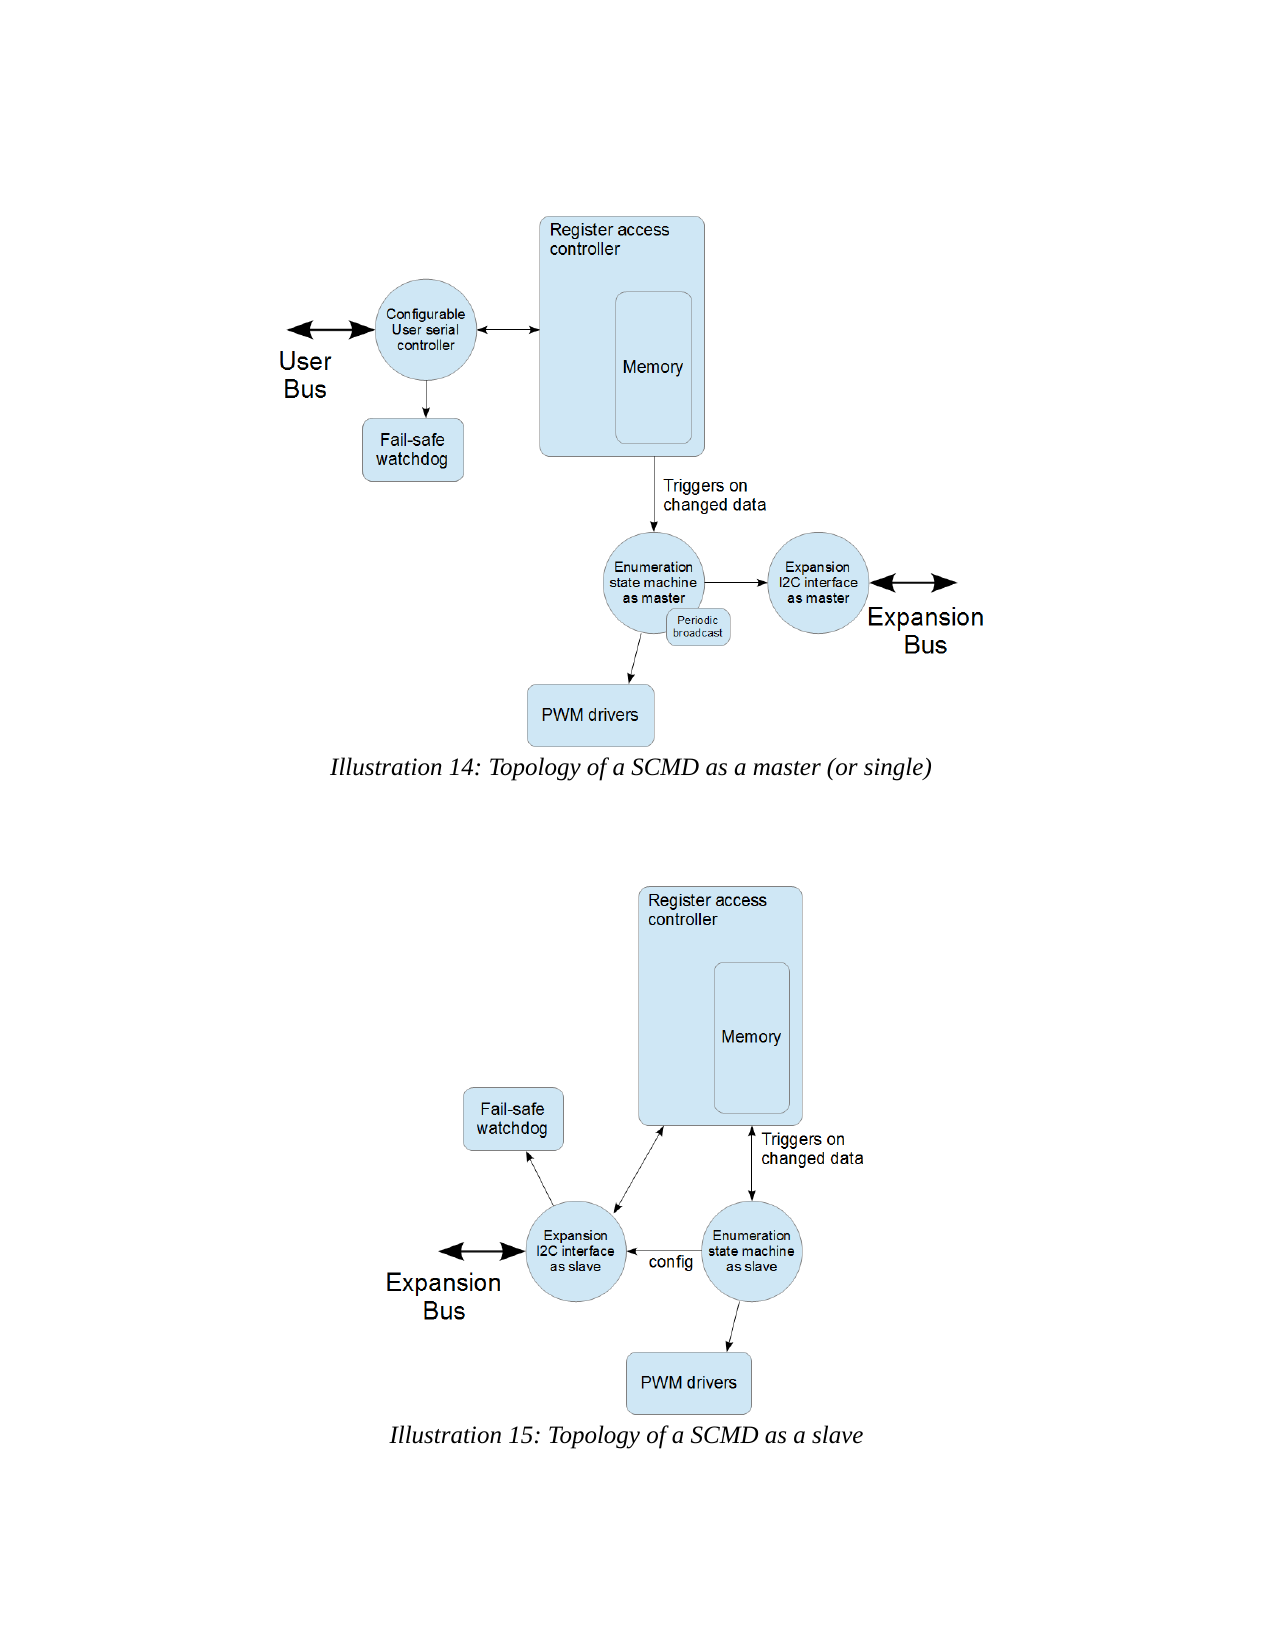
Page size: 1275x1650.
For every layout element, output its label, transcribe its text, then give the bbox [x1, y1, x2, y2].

text Illustration 15: Topology of a SCMD as a slave [339, 875, 916, 1449]
picture [371, 875, 884, 1421]
picture [269, 205, 995, 752]
text Illustration 14: Topology of a SCMD as a master (or single) [253, 205, 1011, 781]
